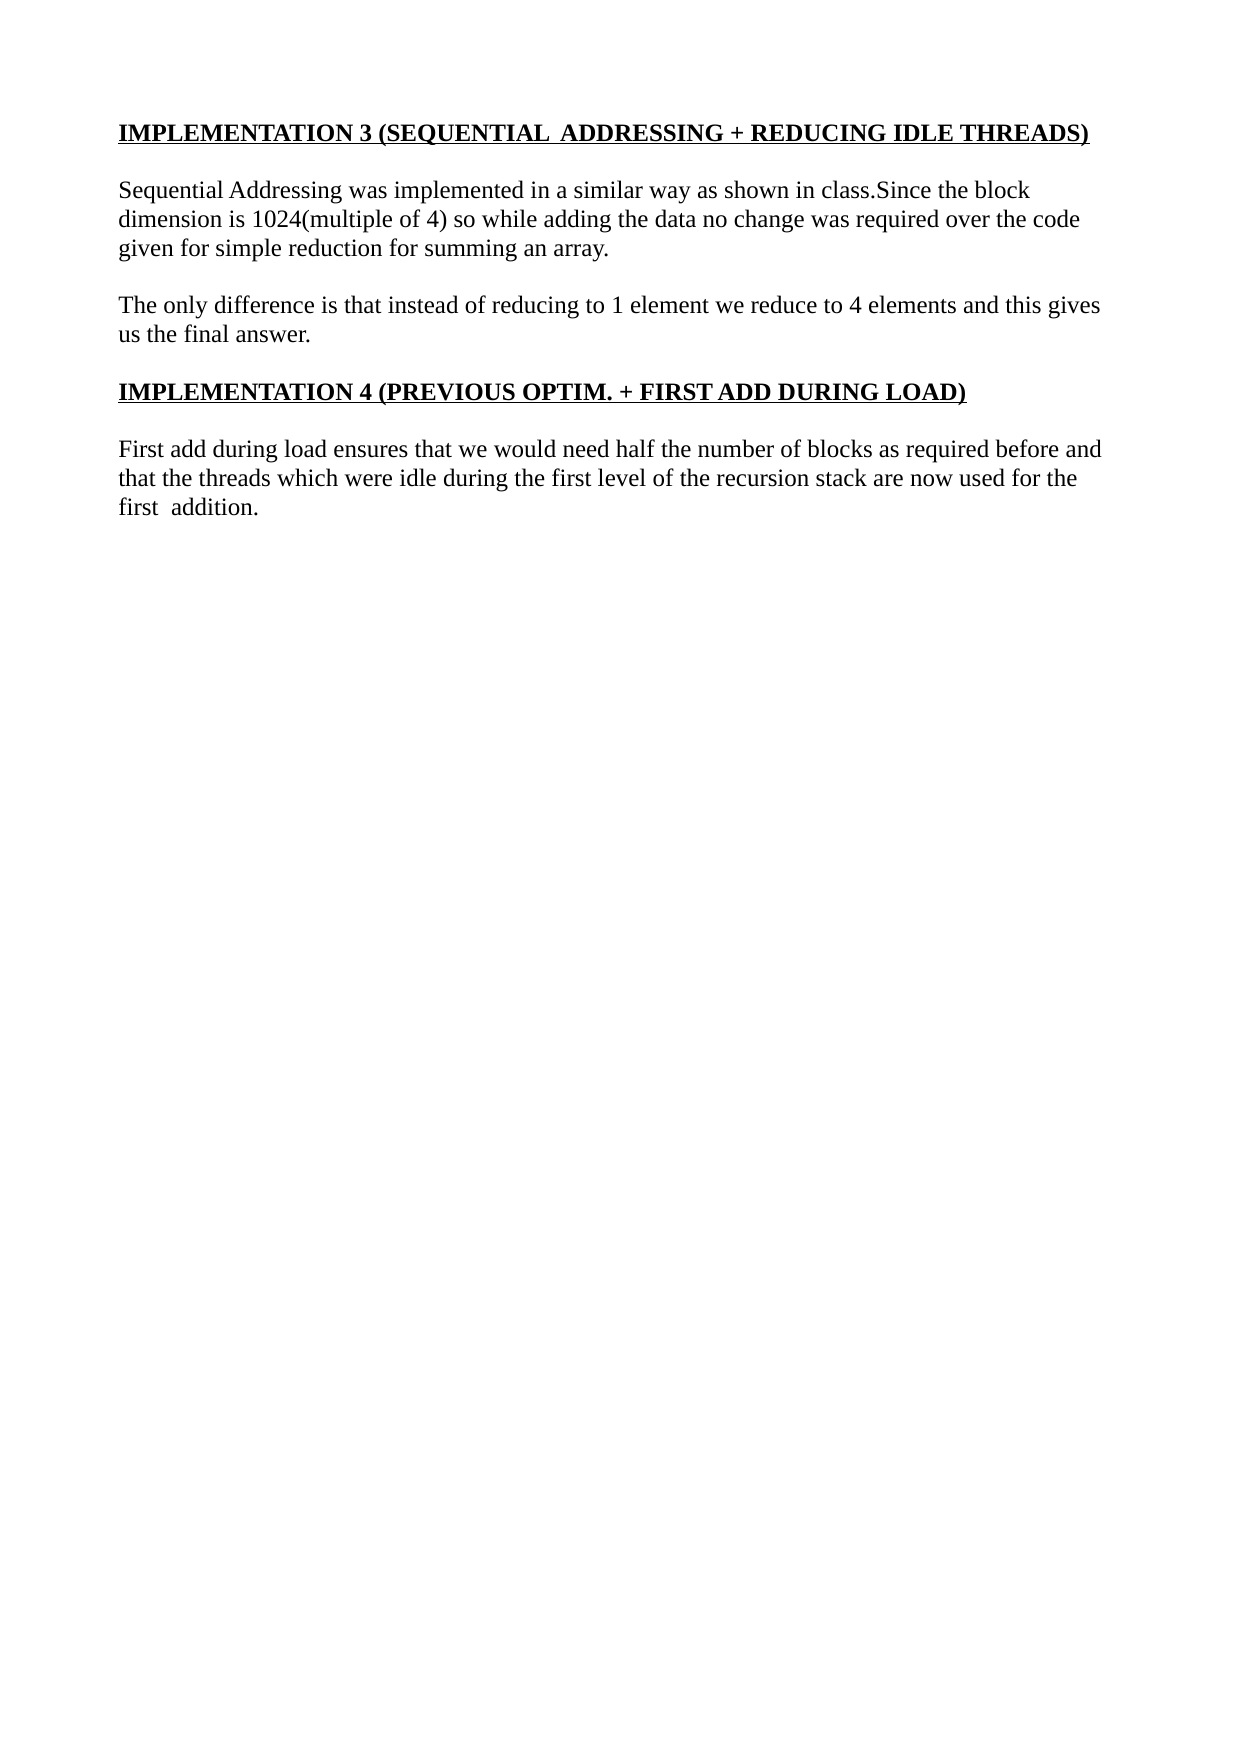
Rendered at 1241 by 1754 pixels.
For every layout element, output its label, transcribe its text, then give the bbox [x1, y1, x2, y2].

text The only difference is that instead of reducing to 1 element we reduce to 4 elements and this gives us the final answer. [118, 291, 1122, 348]
text Sequential Addressing was implemented in a similar way as shown in class.Since the block dimension is 1024(multiple of 4) so while adding the data no change was required over the code given for simple reduction for summing an array. [118, 176, 1122, 262]
text First add during load ensures that we would need half the number of blocks as required before and that the threads which were idle during the first level of the recursion stack are now used for the first addition. [118, 434, 1122, 521]
text IMPLEMENTATION 3 (SEQUENTIAL ADDRESSING + REDUCING IDLE THREADS) [118, 118, 1122, 147]
text IMPLEMENTATION 4 (PREVIOUS OPTIM. + FIRST ADD DURING LOAD) [118, 377, 1122, 406]
